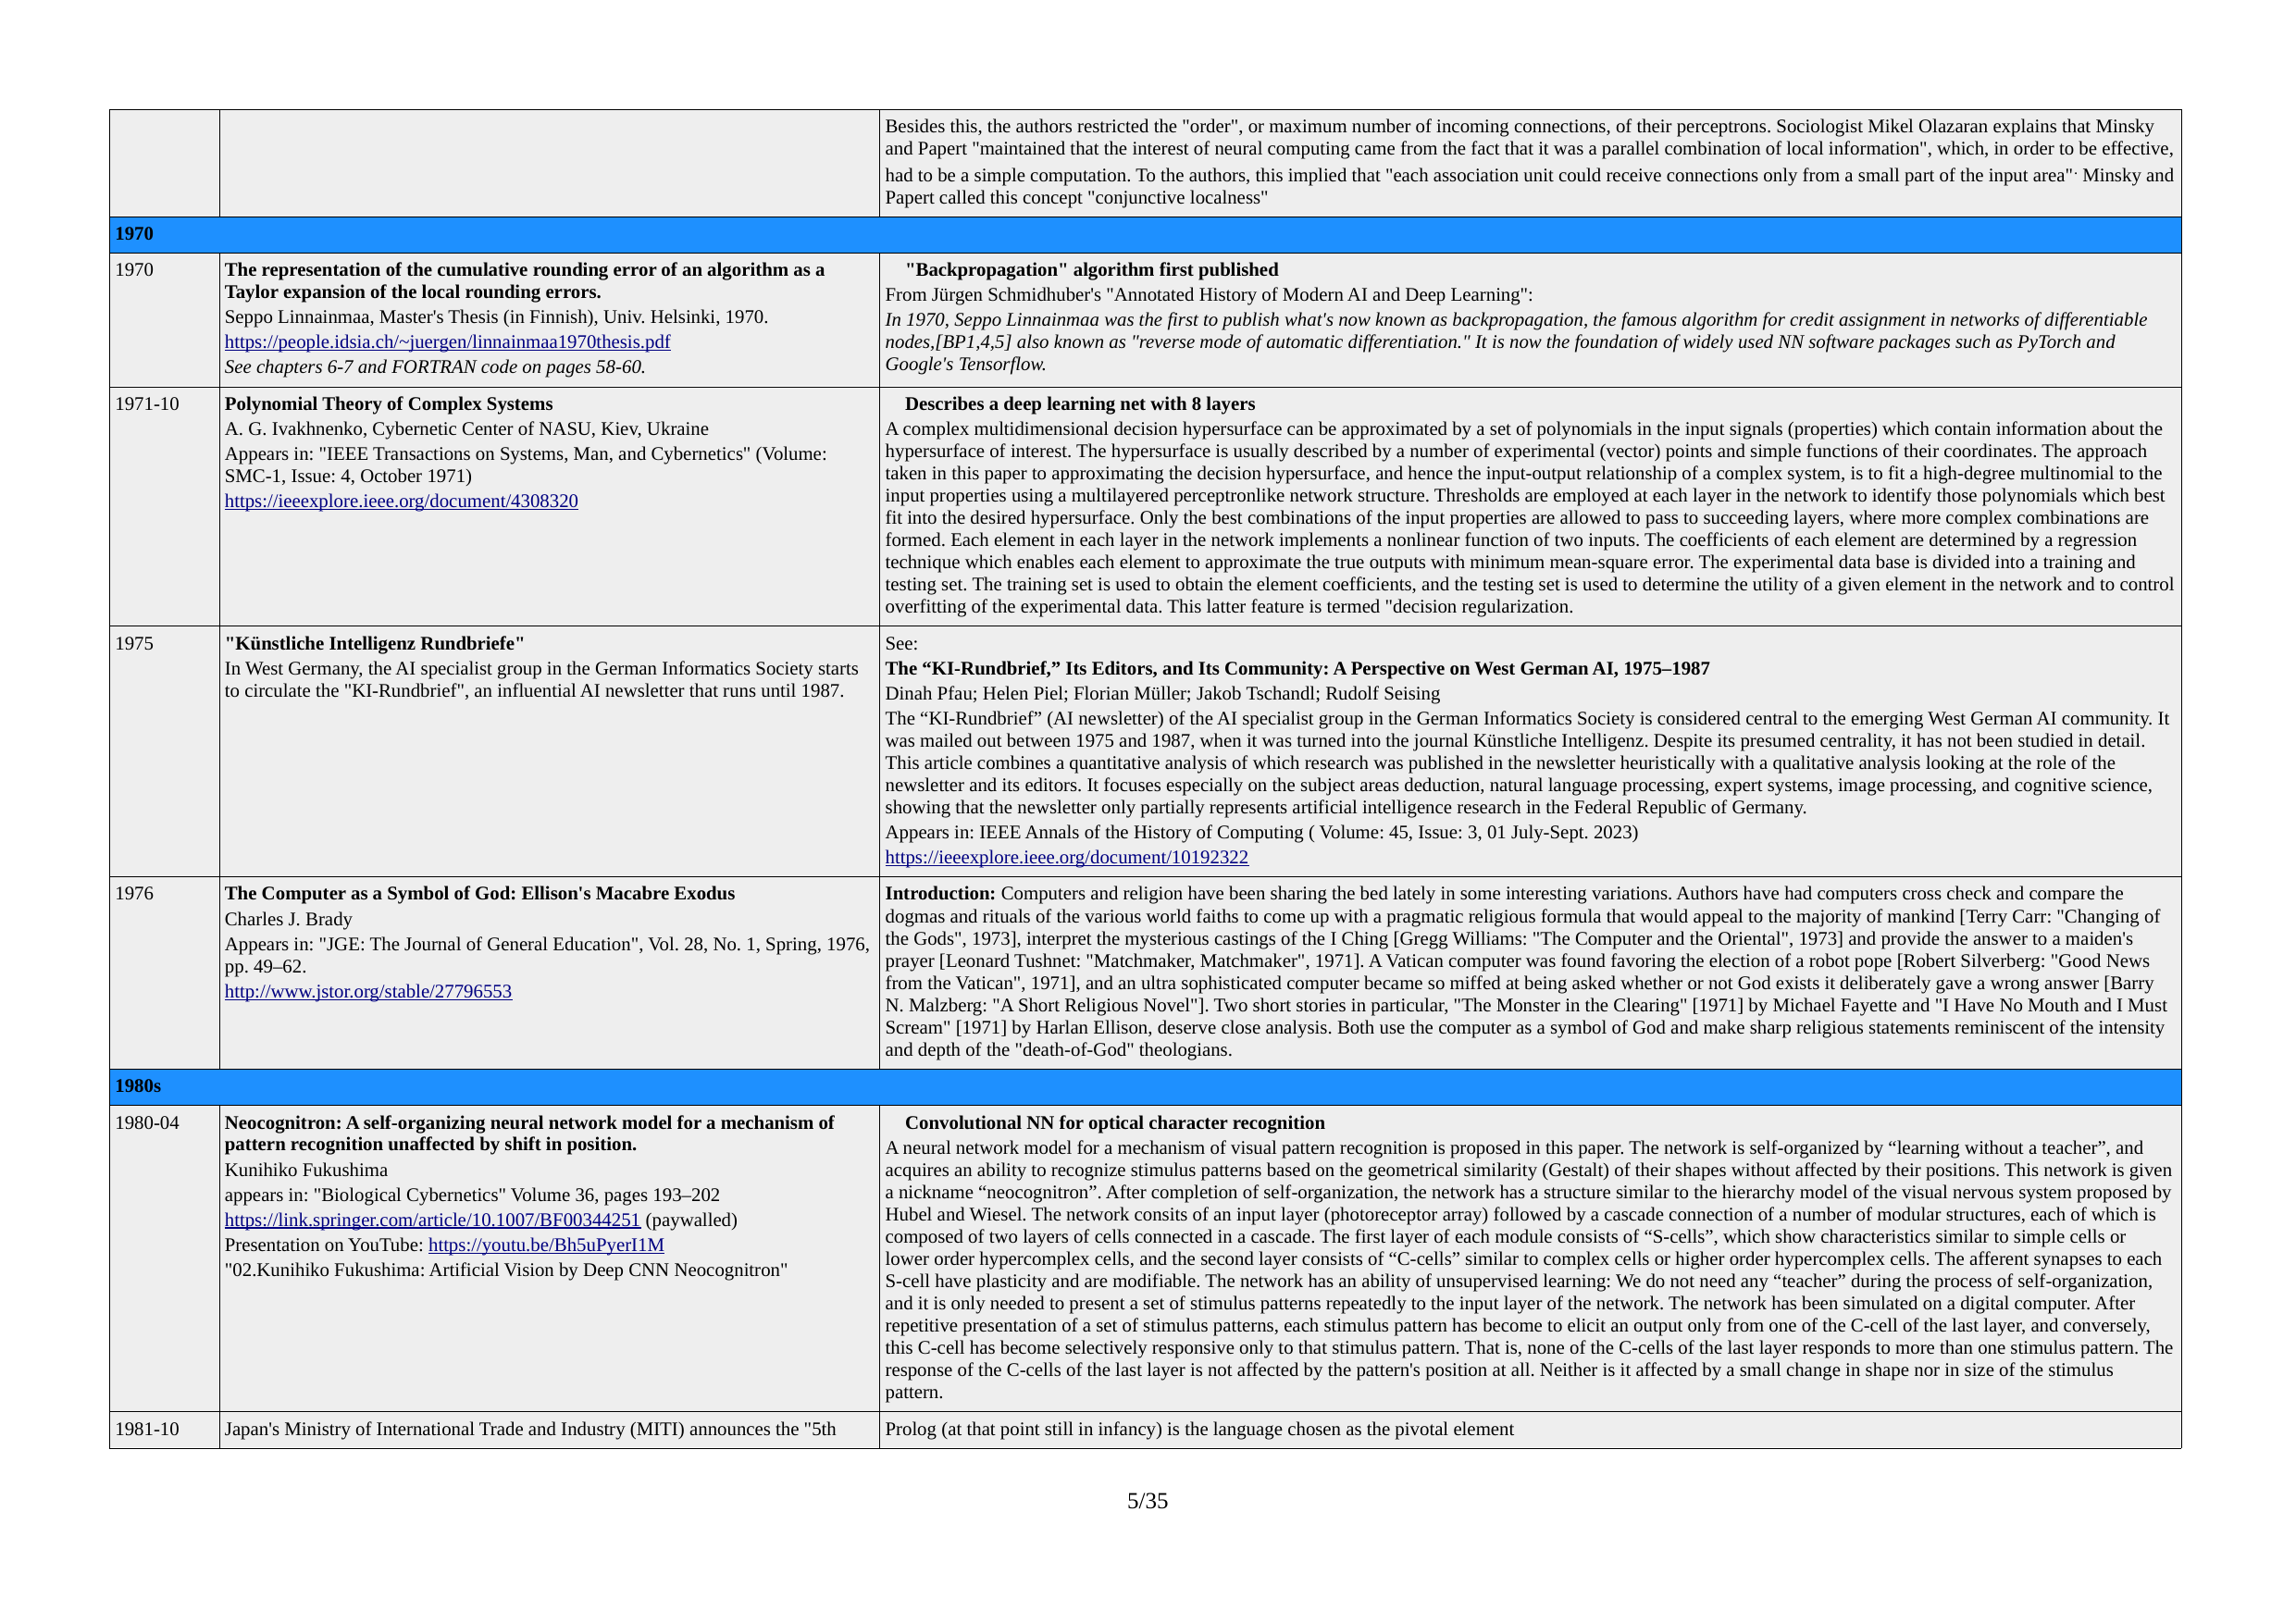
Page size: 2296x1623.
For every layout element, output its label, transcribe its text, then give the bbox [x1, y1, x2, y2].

table_cell Prolog (at that point still in infancy) is the language chosen as the pivotal element [880, 1412, 2181, 1447]
table_cell 1971-10 [110, 388, 219, 626]
table_cell 1976 🚀 [110, 877, 219, 1069]
table_cell 🦉 Describes a deep learning net with 8 layers A complex multidimensional decision hypersurface can be approximated by a set of polynomials in the input signals (properties) which contain information about the hypersurface of interest. The hypersurface is usually described by a number of experimental (vector) points and simple functions of their coordinates. The approach taken in this paper to approximating the decision hypersurface, and hence the input-output relationship of a complex system, is to fit a high-degree multinomial to the input properties using a multilayered perceptronlike network structure. Thresholds are employed at each layer in the network to identify those polynomials which best fit into the desired hypersurface. Only the best combinations of the input properties are allowed to pass to succeeding layers, where more complex combinations are formed. Each element in each layer in the network implements a nonlinear function of two inputs. The coefficients of each element are determined by a regression technique which enables each element to approximate the true outputs with minimum mean-square error. The experimental data base is divided into a training and testing set. The training set is used to obtain the element coefficients, and the testing set is used to determine the utility of a given element in the network and to control overfitting of the experimental data. This latter feature is termed "decision regularization. [880, 388, 2181, 626]
table_cell 1975 📆 [110, 626, 219, 876]
table_cell 1970 [110, 254, 219, 386]
table_cell The representation of the cumulative rounding error of an algorithm as a Taylor expansion of the local rounding errors. Seppo Linnainmaa, Master's Thesis (in Finnish), Univ. Helsinki, 1970. https://people.idsia.ch/~juergen/linnainmaa1970thesis.pdf See chapters 6-7 and FORTRAN code on pages 58-60. [220, 254, 879, 386]
table_cell [220, 110, 879, 217]
table_cell Japan's Ministry of International Trade and Industry (MITI) announces the "5th [220, 1412, 879, 1447]
table_cell 1970 [110, 217, 2181, 253]
table_cell 🦉 Convolutional NN for optical character recognition A neural network model for a mechanism of visual pattern recognition is proposed in this paper. The network is self-organized by “learning without a teacher”, and acquires an ability to recognize stimulus patterns based on the geometrical similarity (Gestalt) of their shapes without affected by their positions. This network is given a nickname “neocognitron”. After completion of self-organization, the network has a structure similar to the hierarchy model of the visual nervous system proposed by Hubel and Wiesel. The network consits of an input layer (photoreceptor array) followed by a cascade connection of a number of modular structures, each of which is composed of two layers of cells connected in a cascade. The first layer of each module consists of “S-cells”, which show characteristics similar to simple cells or lower order hypercomplex cells, and the second layer consists of “C-cells” similar to complex cells or higher order hypercomplex cells. The afferent synapses to each S-cell have plasticity and are modifiable. The network has an ability of unsupervised learning: We do not need any “teacher” during the process of self-organization, and it is only needed to present a set of stimulus patterns repeatedly to the input layer of the network. The network has been simulated on a digital computer. After repetitive presentation of a set of stimulus patterns, each stimulus pattern has become to elicit an output only from one of the C-cell of the last layer, and conversely, this C-cell has become selectively responsive only to that stimulus pattern. That is, none of the C-cells of the last layer responds to more than one stimulus pattern. The response of the C-cells of the last layer is not affected by the pattern's position at all. Neither is it affected by a small change in shape nor in size of the stimulus pattern. [880, 1106, 2181, 1411]
table_cell "Künstliche Intelligenz Rundbriefe" In West Germany, the AI specialist group in the German Informatics Society starts to circulate the "KI-Rundbrief", an influential AI newsletter that runs until 1987. [220, 626, 879, 876]
table_cell 🦉 "Backpropagation" algorithm first published From Jürgen Schmidhuber's "Annotated History of Modern AI and Deep Learning": In 1970, Seppo Linnainmaa was the first to publish what's now known as backpropagation, the famous algorithm for credit assignment in networks of differentiable nodes,[BP1,4,5] also known as "reverse mode of automatic differentiation." It is now the foundation of widely used NN software packages such as PyTorch and Google's Tensorflow. [880, 254, 2181, 386]
table_cell Besides this, the authors restricted the "order", or maximum number of incoming connections, of their perceptrons. Sociologist Mikel Olazaran explains that Minsky and Papert "maintained that the interest of neural computing came from the fact that it was a parallel combination of local information", which, in order to be effective, had to be a simple computation. To the authors, this implied that "each association unit could receive connections only from a small part of the input area". Minsky and Papert called this concept "conjunctive localness" [880, 110, 2181, 217]
table_cell 1981-10 📆 [110, 1412, 219, 1447]
table_cell Introduction: Computers and religion have been sharing the bed lately in some interesting variations. Authors have had computers cross check and compare the dogmas and rituals of the various world faiths to come up with a pragmatic religious formula that would appeal to the majority of mankind [Terry Carr: "Changing of the Gods", 1973], interpret the mysterious castings of the I Ching [Gregg Williams: "The Computer and the Oriental", 1973] and provide the answer to a maiden's prayer [Leonard Tushnet: "Matchmaker, Matchmaker", 1971]. A Vatican computer was found favoring the election of a robot pope [Robert Silverberg: "Good News from the Vatican", 1971], and an ultra sophisticated computer became so miffed at being asked whether or not God exists it deliberately gave a wrong answer [Barry N. Malzberg: "A Short Religious Novel"]. Two short stories in particular, "The Monster in the Clearing" [1971] by Michael Fayette and "I Have No Mouth and I Must Scream" [1971] by Harlan Ellison, deserve close analysis. Both use the computer as a symbol of God and make sharp religious statements reminiscent of the intensity and depth of the "death-of-God" theologians. [880, 877, 2181, 1069]
table_cell Neocognitron: A self-organizing neural network model for a mechanism of pattern recognition unaffected by shift in position. Kunihiko Fukushima appears in: "Biological Cybernetics" Volume 36, pages 193–202 https://link.springer.com/article/10.1007/BF00344251 (paywalled) Presentation on YouTube: https://youtu.be/Bh5uPyerI1M "02.Kunihiko Fukushima: Artificial Vision by Deep CNN Neocognitron" [220, 1106, 879, 1411]
table_cell [110, 110, 219, 217]
table_cell Polynomial Theory of Complex Systems A. G. Ivakhnenko, Cybernetic Center of NASU, Kiev, Ukraine Appears in: "IEEE Transactions on Systems, Man, and Cybernetics" (Volume: SMC-1, Issue: 4, October 1971) https://ieeexplore.ieee.org/document/4308320 [220, 388, 879, 626]
table_cell The Computer as a Symbol of God: Ellison's Macabre Exodus Charles J. Brady Appears in: "JGE: The Journal of General Education", Vol. 28, No. 1, Spring, 1976, pp. 49–62. http://www.jstor.org/stable/27796553 [220, 877, 879, 1069]
table_cell 1980-04 [110, 1106, 219, 1411]
table_cell 1980s [110, 1070, 2181, 1105]
table_cell See: The “KI-Rundbrief,” Its Editors, and Its Community: A Perspective on West German AI, 1975–1987 Dinah Pfau; Helen Piel; Florian Müller; Jakob Tschandl; Rudolf Seising The “KI-Rundbrief” (AI newsletter) of the AI specialist group in the German Informatics Society is considered central to the emerging West German AI community. It was mailed out between 1975 and 1987, when it was turned into the journal Künstliche Intelligenz. Despite its presumed centrality, it has not been studied in detail. This article combines a quantitative analysis of which research was published in the newsletter heuristically with a qualitative analysis looking at the role of the newsletter and its editors. It focuses especially on the subject areas deduction, natural language processing, expert systems, image processing, and cognitive science, showing that the newsletter only partially represents artificial intelligence research in the Federal Republic of Germany. Appears in: IEEE Annals of the History of Computing ( Volume: 45, Issue: 3, 01 July-Sept. 2023) https://ieeexplore.ieee.org/document/10192322 [880, 626, 2181, 876]
